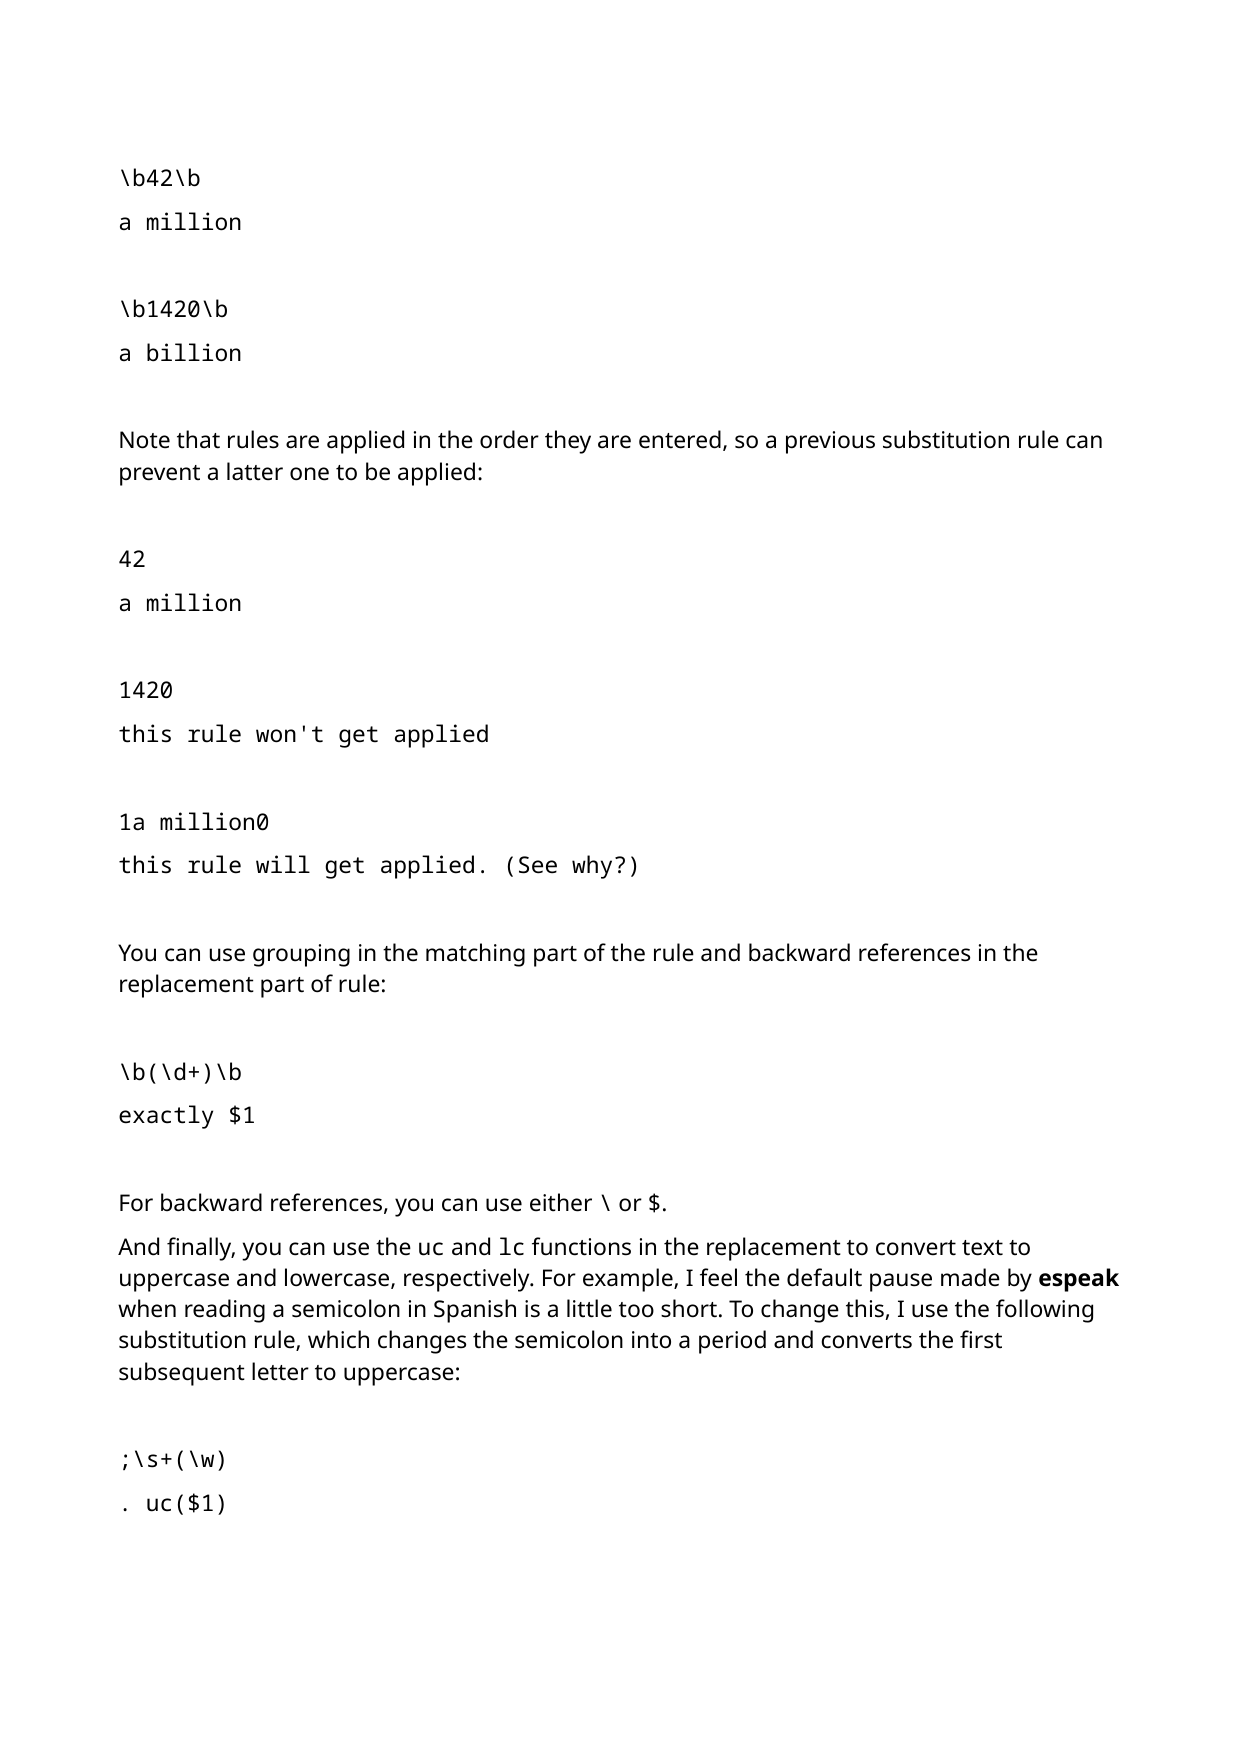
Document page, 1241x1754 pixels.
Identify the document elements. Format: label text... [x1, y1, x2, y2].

text 1a million0 [118, 806, 1122, 837]
text this rule won't get applied [118, 718, 1122, 749]
text a million [118, 206, 1122, 237]
text And finally, you can use the uc and lc functions in the replacement to convert text to uppercase and lowercase, respectively. For example, I feel the default pause made by espeak when reading a semicolon in Spanish is a little too short. To change this, I use the following substitution rule, which changes the semicolon into a period and converts the first subsequent letter to uppercase: [118, 1231, 1122, 1387]
text this rule will get applied. (See why?) [118, 849, 1122, 881]
text exactly $1 [118, 1099, 1122, 1131]
text . uc($1) [118, 1487, 1122, 1518]
text Note that rules are applied in the order they are entered, so a previous substitution rule can prevent a latter one to be applied: [118, 424, 1122, 487]
text \b(\d+)\b [118, 1056, 1122, 1087]
text \b1420\b [118, 293, 1122, 324]
text a billion [118, 337, 1122, 368]
text \b42\b [118, 162, 1122, 193]
text ;\s+(\w) [118, 1443, 1122, 1474]
text For backward references, you can use either \ or $. [118, 1187, 1122, 1218]
text 1420 [118, 674, 1122, 706]
text You can use grouping in the matching part of the rule and backward references in the replacement part of rule: [118, 937, 1122, 999]
text 42 [118, 543, 1122, 574]
text a million [118, 587, 1122, 618]
